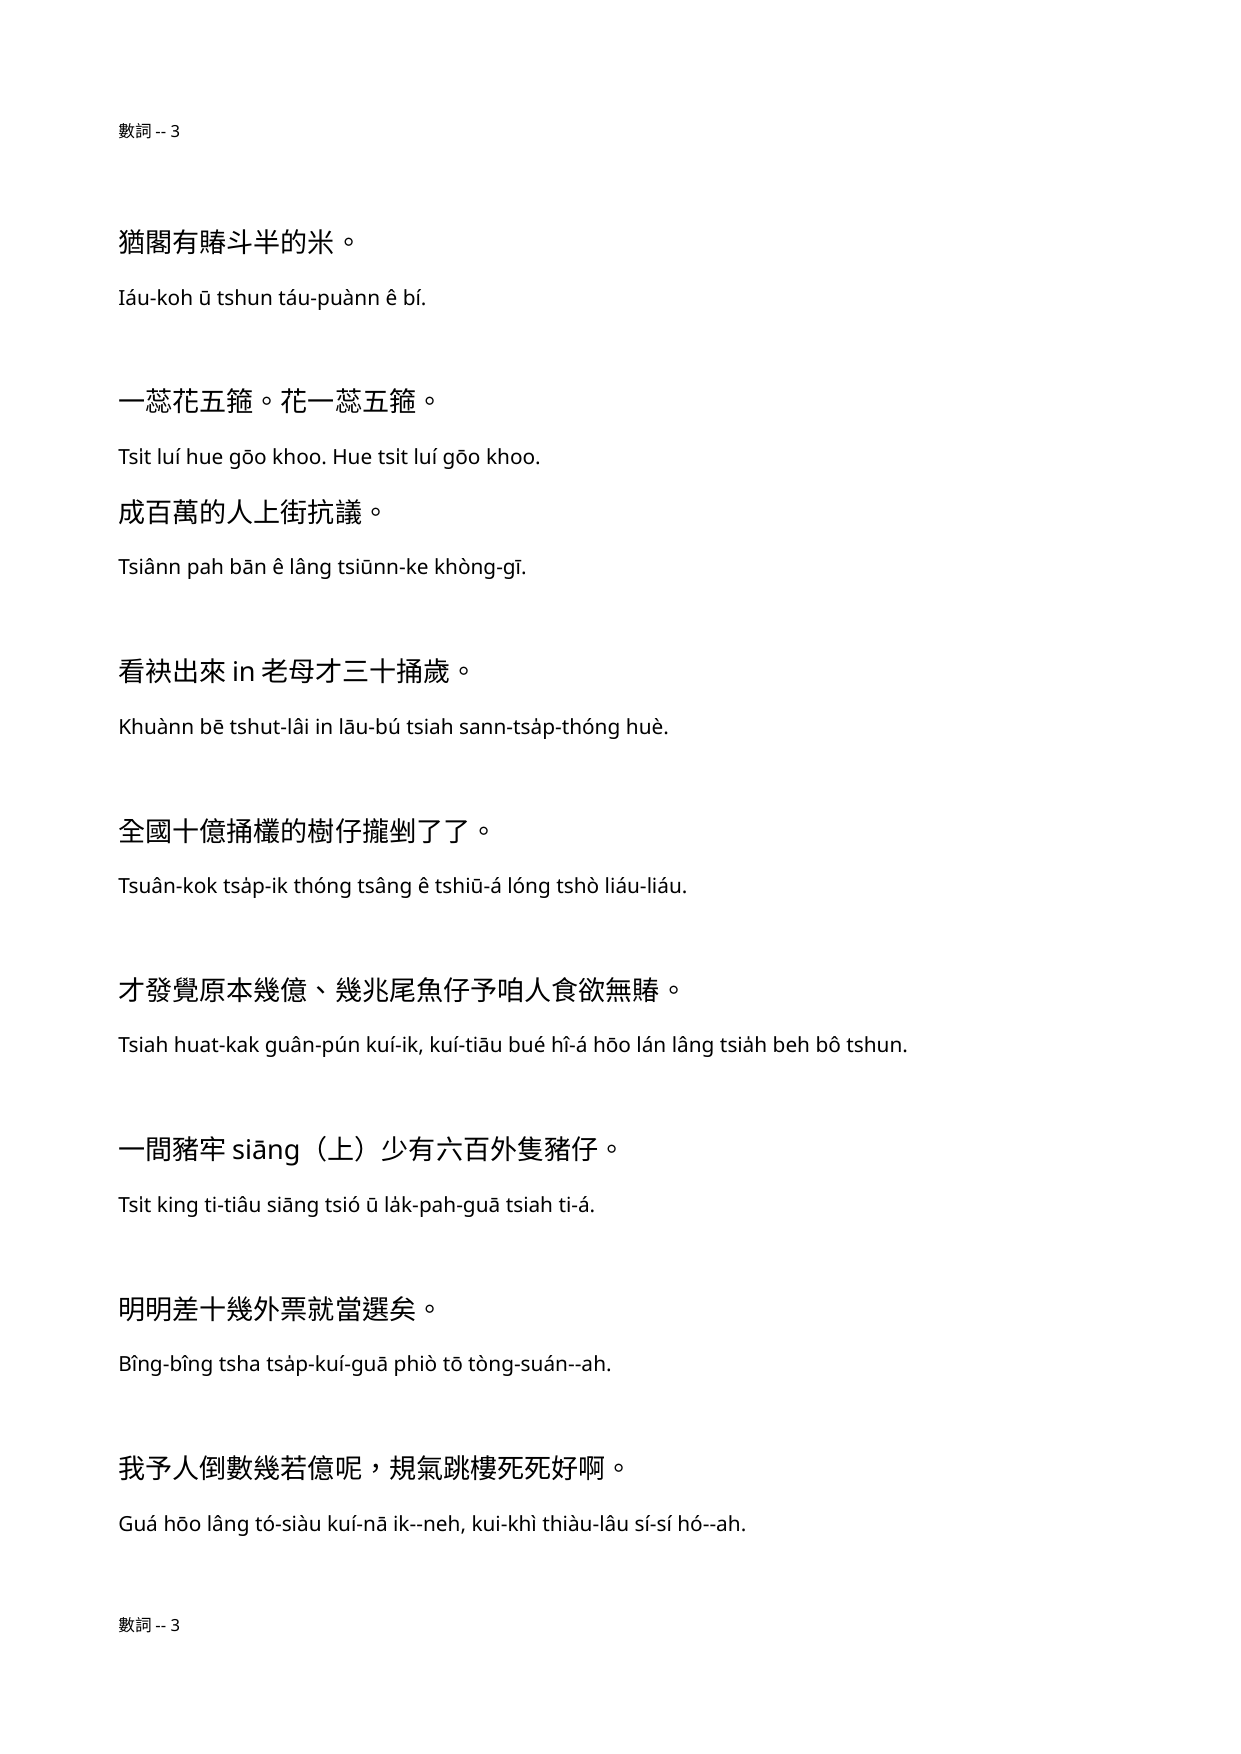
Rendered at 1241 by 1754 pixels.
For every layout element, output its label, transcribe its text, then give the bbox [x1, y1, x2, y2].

text 看袂出來in老母才三十捅歲。 [118, 650, 1122, 689]
text 猶閣有賰斗半的米。 [118, 221, 1122, 260]
text 一蕊花五箍。花一蕊五箍。 [118, 380, 1122, 419]
text 一間豬牢siāng（上）少有六百外隻豬仔。 [118, 1128, 1122, 1168]
text Khuànn bē tshut-lâi in lāu-bú tsiah sann-tsa̍p-thóng huè. [118, 712, 1122, 740]
text Tsiânn pah bān ê lâng tsiūnn-ke khòng-gī. [118, 552, 1122, 581]
text 明明差十幾外票就當選矣。 [118, 1288, 1122, 1327]
text Tsi̍t king ti-tiâu siāng tsió ū la̍k-pah-guā tsiah ti-á. [118, 1190, 1122, 1218]
text 我予人倒數幾若億呢，規氣跳樓死死好啊。 [118, 1447, 1122, 1486]
text Guá hōo lâng tó-siàu kuí-nā ik--neh, kui-khì thiàu-lâu sí-sí hó--ah. [118, 1509, 1122, 1537]
text Bîng-bîng tsha tsa̍p-kuí-guā phiò tō tòng-suán--ah. [118, 1349, 1122, 1378]
text Iáu-koh ū tshun táu-puànn ê bí. [118, 283, 1122, 311]
text 成百萬的人上街抗議。 [118, 491, 1122, 530]
text Tsi̍t luí hue gōo khoo. Hue tsi̍t luí gōo khoo. [118, 442, 1122, 470]
text Tsuân-kok tsa̍p-ik thóng tsâng ê tshiū-á lóng tshò liáu-liáu. [118, 871, 1122, 899]
text 才發覺原本幾億、幾兆尾魚仔予咱人食欲無賰。 [118, 969, 1122, 1008]
text Tsiah huat-kak guân-pún kuí-ik, kuí-tiāu bué hî-á hōo lán lâng tsia̍h beh bô tshun. [118, 1031, 1122, 1059]
text 全國十億捅欉的樹仔攏剉了了。 [118, 809, 1122, 849]
